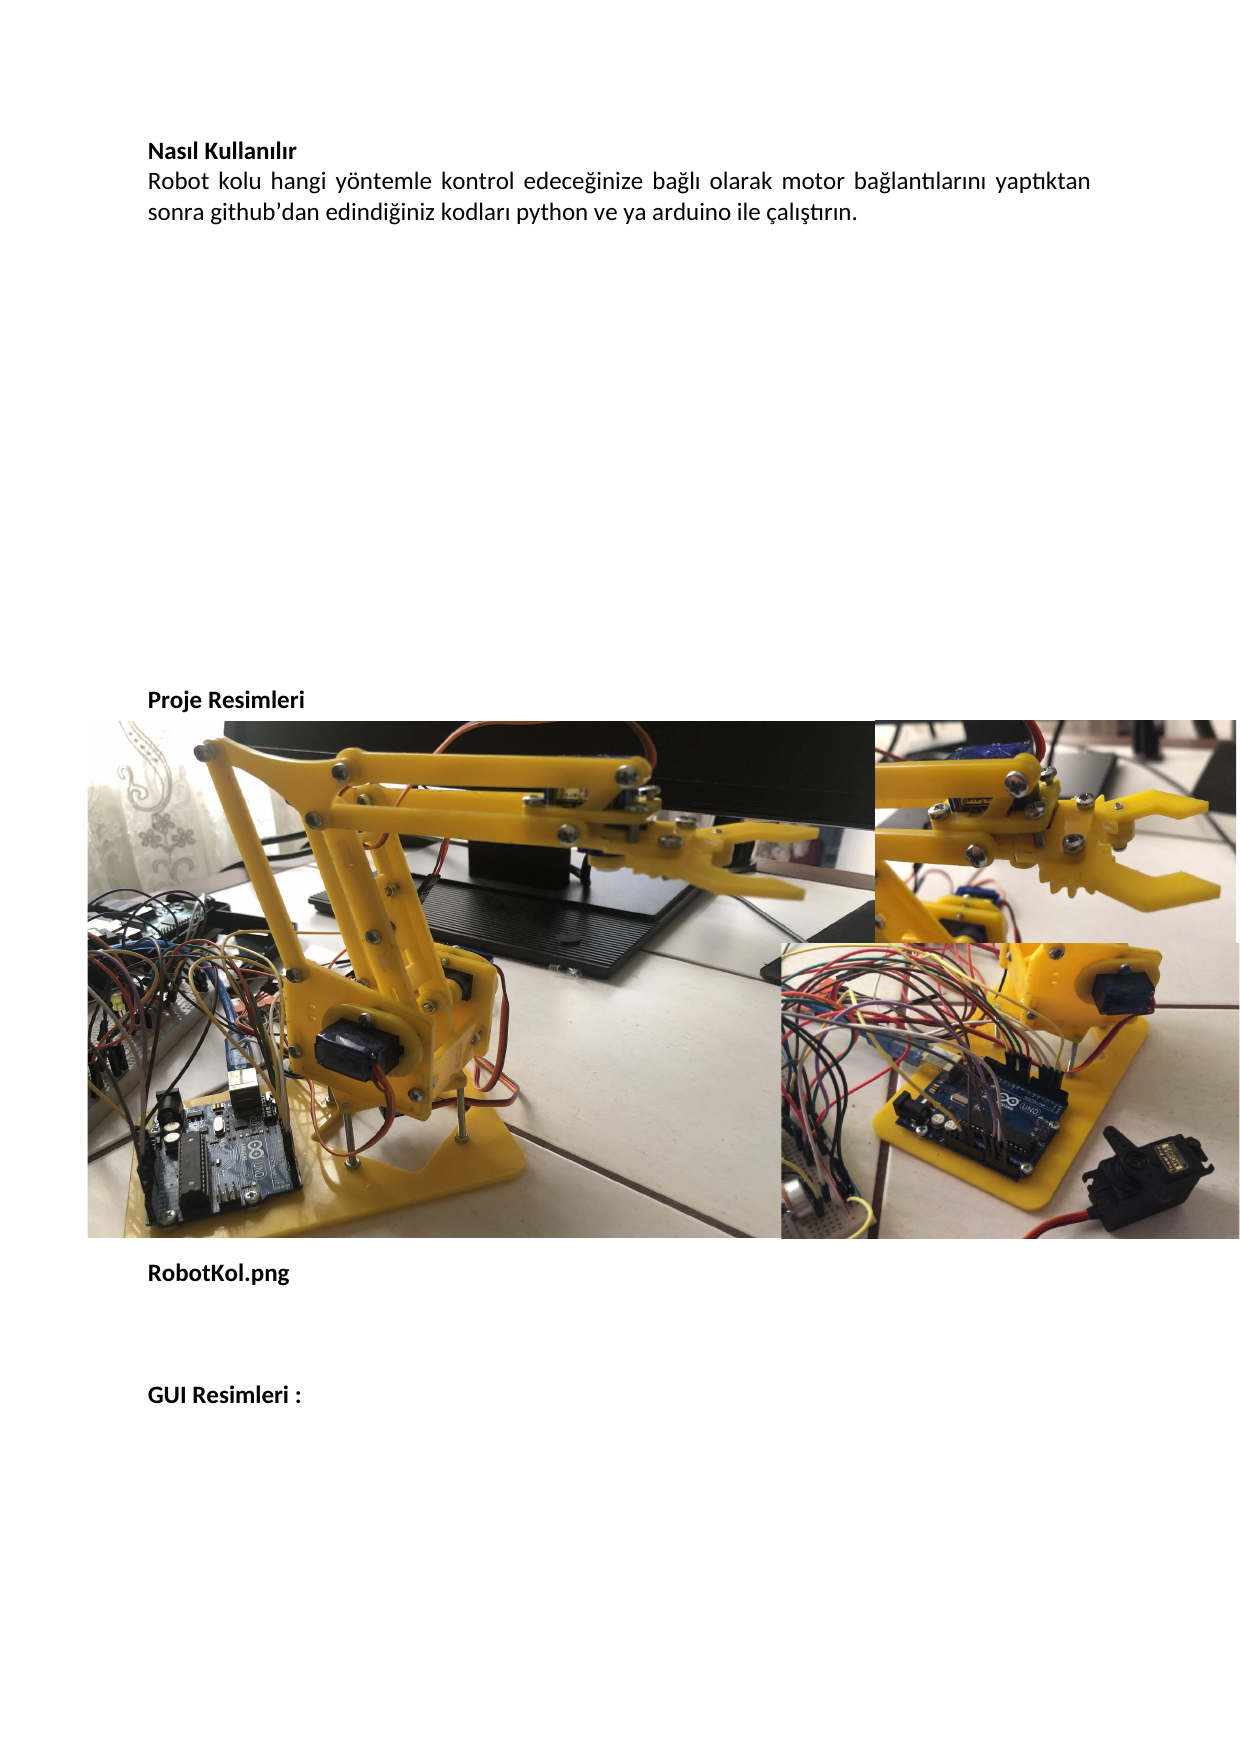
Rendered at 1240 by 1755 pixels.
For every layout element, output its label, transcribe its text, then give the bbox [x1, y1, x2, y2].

text Robot kolu hangi yöntemle kontrol edeceğinize bağlı olarak motor bağlantılarını yaptıktan sonra github’dan edindiğiniz kodları python ve ya arduino ile çalıştırın. [148, 165, 1092, 226]
text Nasıl Kullanılır [148, 135, 1092, 165]
text GUI Resimleri : [148, 1379, 1092, 1409]
text RobotKol.png [148, 1257, 1092, 1287]
text Proje Resimleri [148, 684, 1092, 715]
